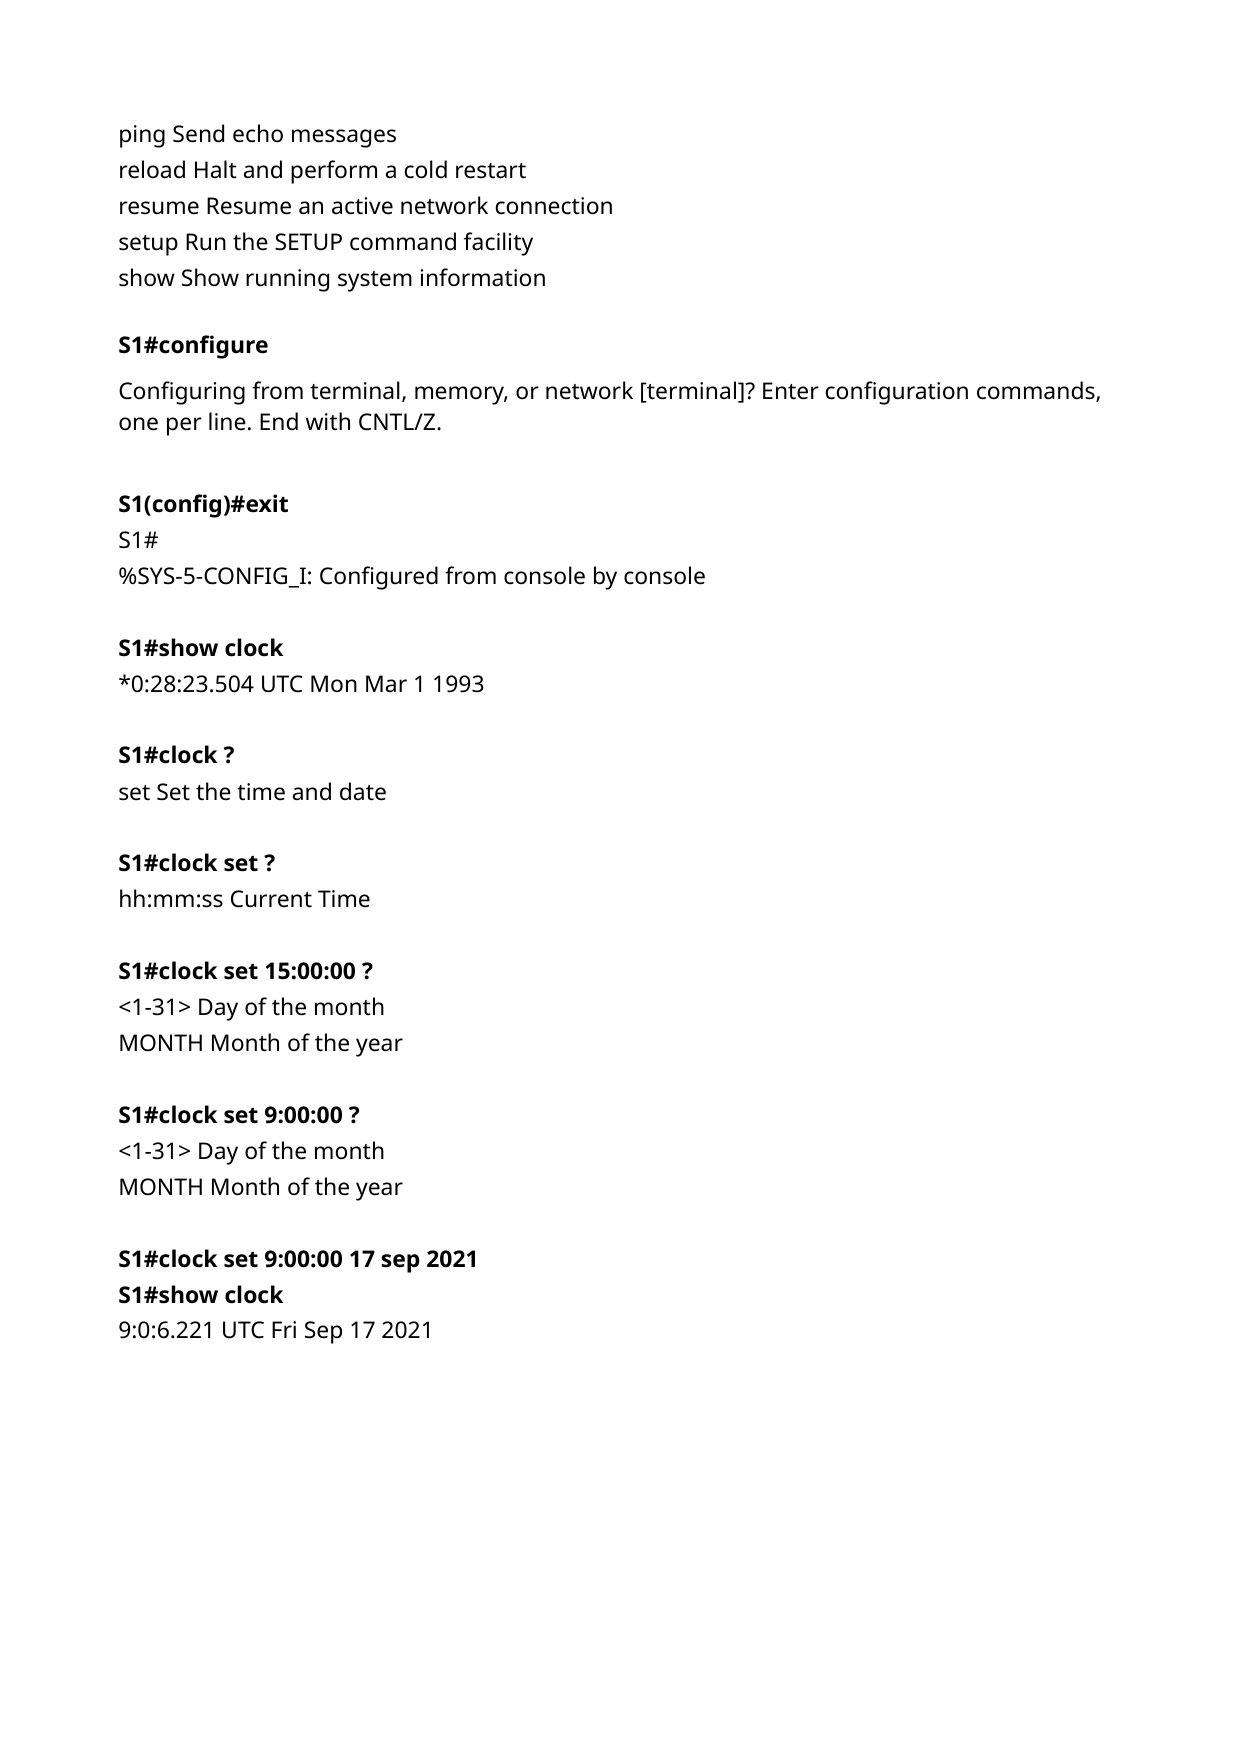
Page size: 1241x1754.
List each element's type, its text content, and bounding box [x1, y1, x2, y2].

text S1#show clock [118, 632, 1122, 663]
text resume Resume an active network connection [118, 190, 1122, 221]
text *0:28:23.504 UTC Mon Mar 1 1993 [118, 668, 1122, 699]
text S1(config)#exit [118, 488, 1122, 519]
text S1#configure [118, 329, 1122, 360]
text Configuring from terminal, memory, or network [terminal]? Enter configuration commands, one per line. End with CNTL/Z. [118, 375, 1122, 437]
text <1-31> Day of the month [118, 1135, 1122, 1166]
text S1#clock set ? [118, 847, 1122, 878]
text ping Send echo messages [118, 118, 1122, 149]
text S1#show clock [118, 1278, 1122, 1310]
text S1#clock set 15:00:00 ? [118, 955, 1122, 986]
text set Set the time and date [118, 775, 1122, 807]
text %SYS-5-CONFIG_I: Configured from console by console [118, 560, 1122, 591]
text S1#clock set 9:00:00 ? [118, 1099, 1122, 1130]
text MONTH Month of the year [118, 1171, 1122, 1202]
text S1# [118, 524, 1122, 555]
text MONTH Month of the year [118, 1027, 1122, 1058]
text show Show running system information [118, 262, 1122, 293]
text setup Run the SETUP command facility [118, 226, 1122, 257]
text hh:mm:ss Current Time [118, 883, 1122, 914]
text S1#clock set 9:00:00 17 sep 2021 [118, 1243, 1122, 1274]
text <1-31> Day of the month [118, 991, 1122, 1022]
text S1#clock ? [118, 739, 1122, 771]
text reload Halt and perform a cold restart [118, 154, 1122, 185]
text 9:0:6.221 UTC Fri Sep 17 2021 [118, 1314, 1122, 1346]
